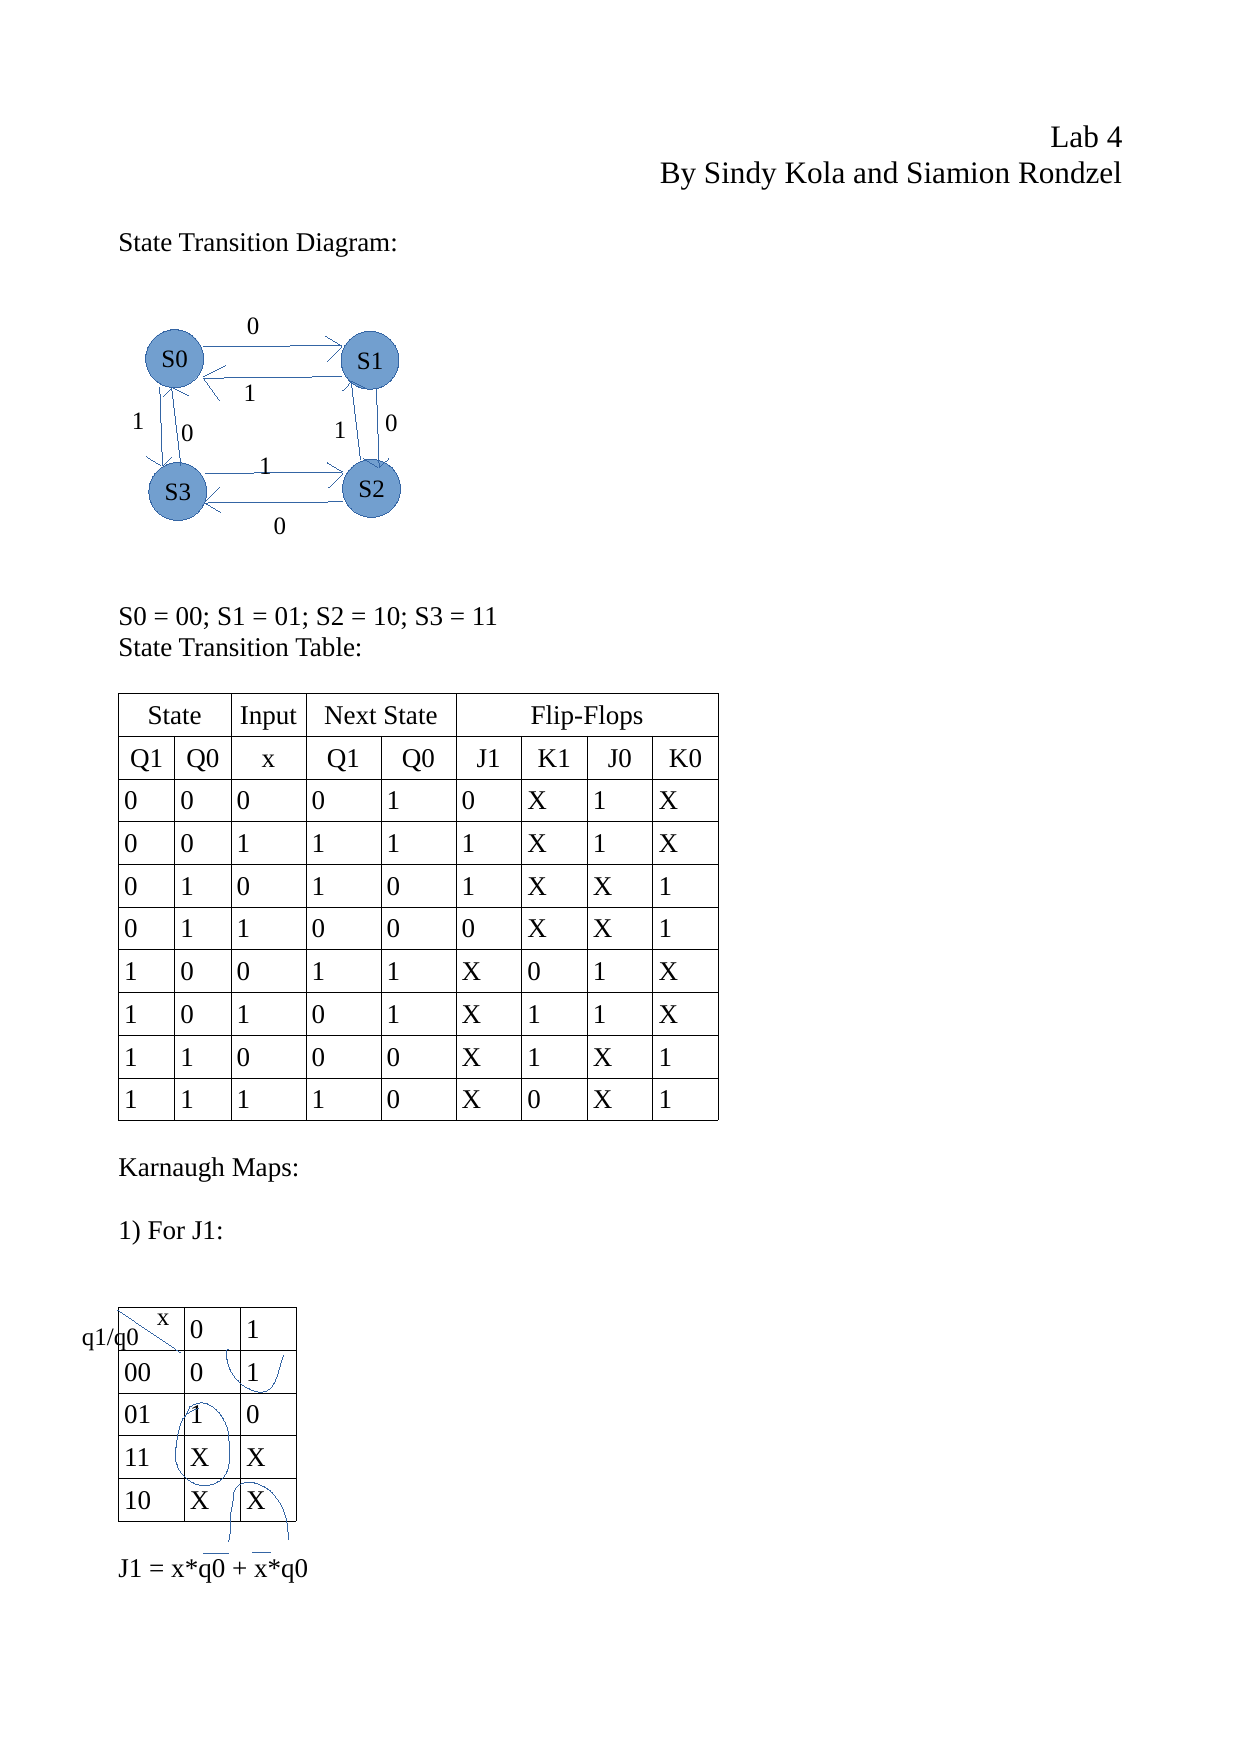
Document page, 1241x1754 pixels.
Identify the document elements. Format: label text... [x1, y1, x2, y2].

table_cell 1 [307, 865, 381, 907]
table_cell X [588, 1036, 652, 1077]
table_cell 0 [175, 822, 231, 864]
table_cell 1 [232, 908, 306, 949]
table_cell K0 [653, 737, 718, 778]
table_cell 1 [307, 822, 381, 864]
table_header Next State [307, 694, 456, 736]
table_cell X [185, 1479, 240, 1521]
table_cell 1 [307, 1079, 381, 1120]
table_header Input [232, 694, 306, 736]
table_cell Q0 [175, 737, 231, 778]
table_cell 0 [119, 865, 174, 907]
table_cell J1 [457, 737, 521, 778]
table_cell 0 [382, 1079, 456, 1120]
table_cell X [522, 908, 587, 949]
table_cell 1 [232, 993, 306, 1035]
text By Sindy Kola and Siamion Rondzel [118, 154, 1122, 190]
table_cell 0 [185, 1351, 240, 1393]
text S0 = 00; S1 = 01; S2 = 10; S3 = 11 [118, 600, 1122, 631]
table_cell 0 [232, 1036, 306, 1077]
table_cell X [522, 822, 587, 864]
text Karnaugh Maps: [118, 1151, 1122, 1183]
table_cell 1 [457, 822, 521, 864]
table_cell X [653, 993, 718, 1035]
text 1) For J1: [118, 1214, 1122, 1245]
table_cell 0 [382, 865, 456, 907]
table_cell 1 [241, 1351, 296, 1393]
table_cell X [522, 780, 587, 821]
table_cell 1 [175, 865, 231, 907]
table_cell 1 [588, 822, 652, 864]
table_cell 1 [175, 1079, 231, 1120]
table_header 0 [185, 1308, 240, 1350]
table_cell 1 [232, 822, 306, 864]
table_cell 0 [382, 908, 456, 949]
table_cell X [653, 822, 718, 864]
table_cell 0 [232, 780, 306, 821]
table_cell X [588, 908, 652, 949]
table_cell X [457, 950, 521, 992]
table_cell x [232, 737, 306, 778]
table_cell 0 [175, 993, 231, 1035]
table_cell 1 [232, 1079, 306, 1120]
table_cell 0 [175, 950, 231, 992]
table_cell 0 [307, 908, 381, 949]
table_cell X [185, 1436, 240, 1478]
table_cell 1 [653, 1079, 718, 1120]
table_cell 0 [241, 1394, 296, 1435]
table_cell Q1 [307, 737, 381, 778]
table_cell 0 [307, 993, 381, 1035]
table_cell 1 [382, 993, 456, 1035]
table_cell 0 [382, 1036, 456, 1077]
table_cell X [653, 780, 718, 821]
table_cell X [457, 1079, 521, 1120]
table_cell X [522, 865, 587, 907]
table_cell 1 [653, 1036, 718, 1077]
table_cell 1 [382, 950, 456, 992]
table_cell 11 [119, 1436, 184, 1478]
table_cell 1 [119, 1079, 174, 1120]
table_cell J0 [588, 737, 652, 778]
table_header 1 [241, 1308, 296, 1350]
table_cell 10 [119, 1479, 184, 1521]
table_cell 0 [175, 780, 231, 821]
table_cell 1 [588, 950, 652, 992]
table_cell X [241, 1436, 296, 1478]
table_cell X [241, 1479, 296, 1521]
table_cell 1 [653, 908, 718, 949]
table_header Flip-Flops [457, 694, 718, 736]
table_cell 0 [119, 780, 174, 821]
table_cell 0 [119, 908, 174, 949]
table_cell X [457, 993, 521, 1035]
table_cell 1 [175, 1036, 231, 1077]
text State Transition Table: [118, 631, 1122, 662]
table_cell 1 [119, 993, 174, 1035]
table_cell 1 [588, 780, 652, 821]
table_cell Q0 [382, 737, 456, 778]
table_cell 01 [119, 1394, 184, 1435]
table_header [119, 1308, 184, 1350]
table_cell 0 [232, 865, 306, 907]
table_cell X [653, 950, 718, 992]
table_cell X [588, 1079, 652, 1120]
table_cell Q1 [119, 737, 174, 778]
table_cell 1 [119, 950, 174, 992]
table_cell 0 [307, 780, 381, 821]
table_cell 1 [175, 908, 231, 949]
table_cell K1 [522, 737, 587, 778]
table_cell 1 [522, 993, 587, 1035]
table_cell 1 [307, 950, 381, 992]
text State Transition Diagram: [118, 226, 1122, 257]
table_cell 1 [522, 1036, 587, 1077]
table_cell 1 [185, 1394, 240, 1435]
text Lab 4 [118, 118, 1122, 154]
table_cell 0 [457, 780, 521, 821]
table_cell 1 [588, 993, 652, 1035]
table_cell 0 [232, 950, 306, 992]
table_cell 0 [457, 908, 521, 949]
table_cell 0 [119, 822, 174, 864]
table_cell 0 [522, 1079, 587, 1120]
table_cell X [588, 865, 652, 907]
table_cell 1 [382, 780, 456, 821]
table_cell 1 [653, 865, 718, 907]
table_header State [119, 694, 231, 736]
table_cell 1 [382, 822, 456, 864]
table_cell 1 [457, 865, 521, 907]
table_cell 1 [119, 1036, 174, 1077]
text J1 = x*q0 + x*q0 [118, 1552, 1122, 1583]
table_cell 00 [119, 1351, 184, 1393]
table_cell 0 [522, 950, 587, 992]
table_cell 0 [307, 1036, 381, 1077]
table_cell X [457, 1036, 521, 1077]
